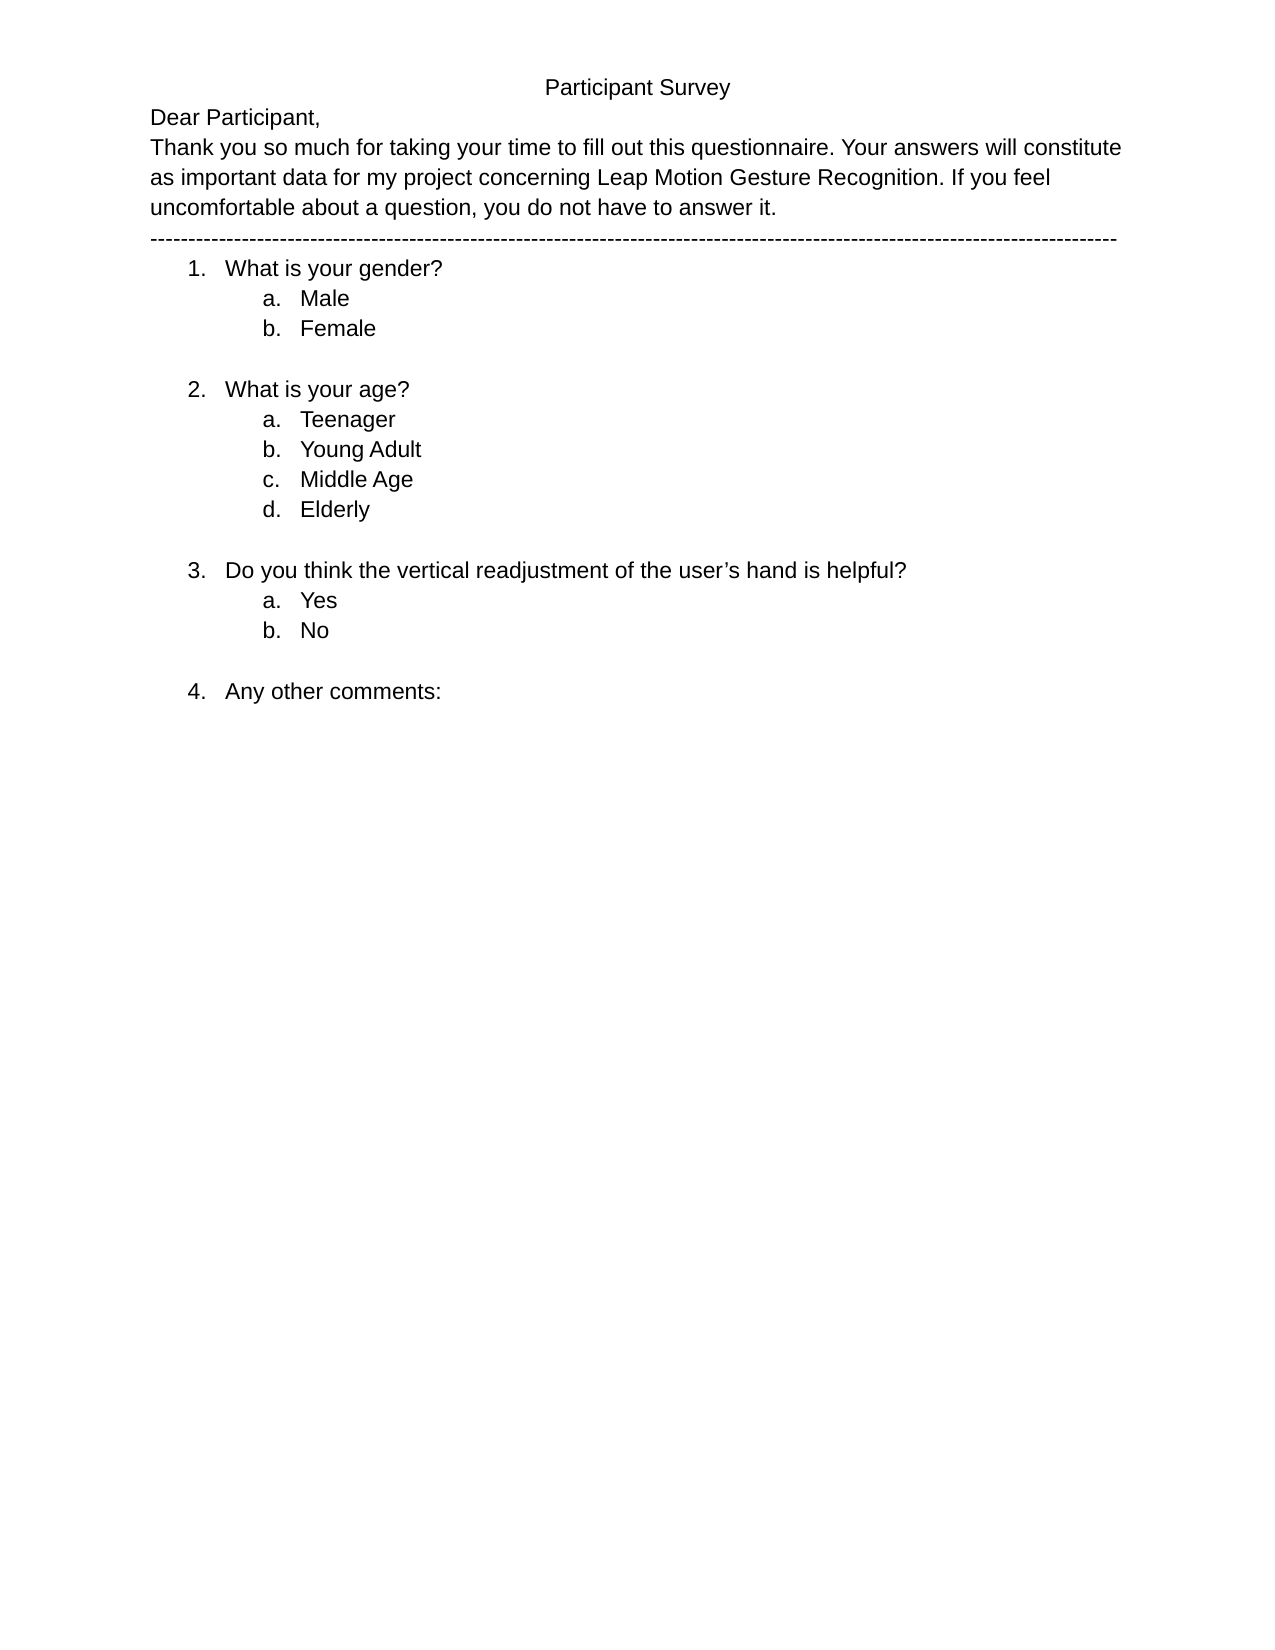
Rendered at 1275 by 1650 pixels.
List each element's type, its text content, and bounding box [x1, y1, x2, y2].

list Middle Age [262, 466, 1125, 493]
list Any other comments: [187, 678, 1125, 704]
list Teenager [262, 406, 1125, 432]
text Participant Survey [150, 73, 1125, 100]
list Yes [262, 587, 1125, 613]
list What is your gender? [187, 255, 1125, 281]
list Do you think the vertical readjustment of the user’s hand is helpful? [187, 557, 1125, 583]
text Dear Participant, [150, 104, 1125, 130]
list Elderly [262, 496, 1125, 523]
list Young Adult [262, 436, 1125, 462]
text Thank you so much for taking your time to fill out this questionnaire. Your answers will constitute as important data for my project concerning Leap Motion Gesture Recognition. If you feel uncomfortable about a question, you do not have to answer it. [150, 134, 1125, 221]
list No [262, 617, 1125, 644]
list Male [262, 285, 1125, 311]
text ------------------------------------------------------------------------------------------------------------------------------- [150, 224, 1125, 251]
list What is your age? [187, 376, 1125, 402]
list Female [262, 315, 1125, 342]
